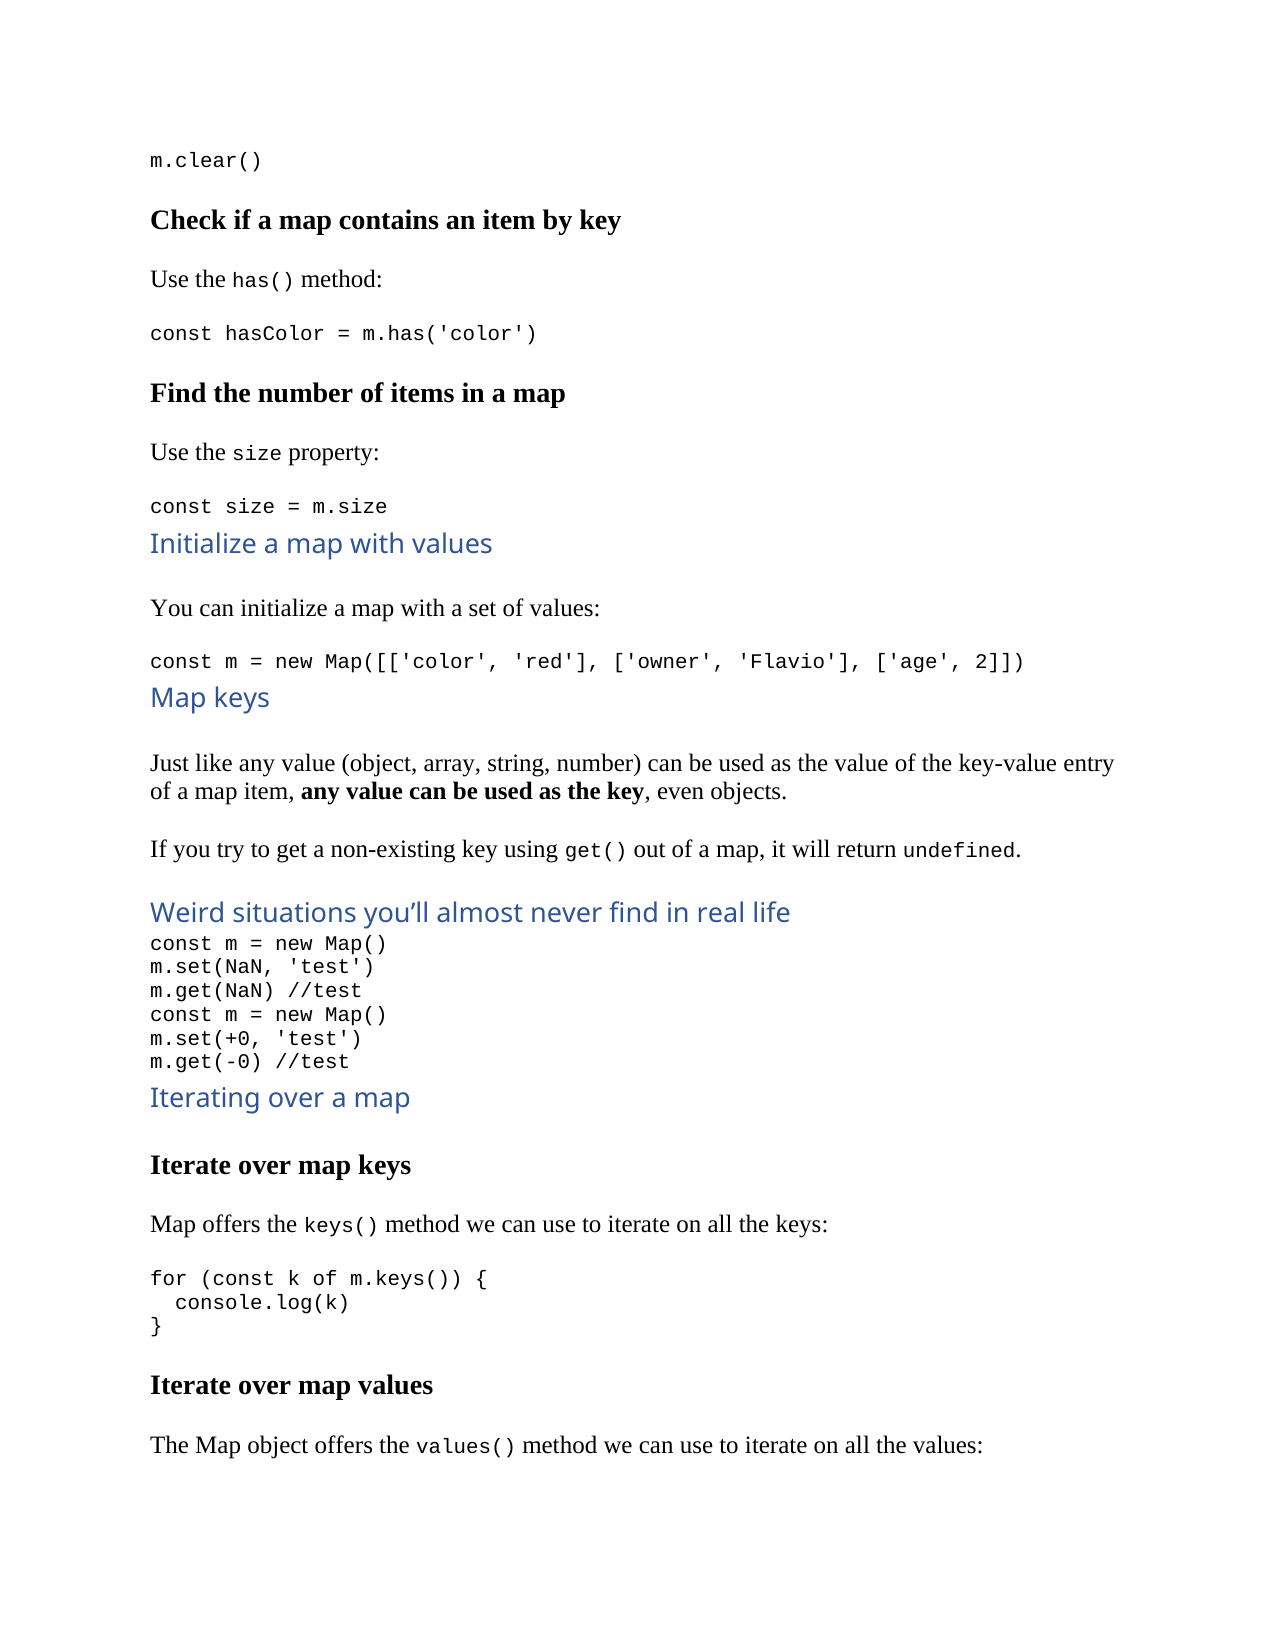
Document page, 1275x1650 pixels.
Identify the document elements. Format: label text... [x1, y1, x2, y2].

text m.get(-0) //test [150, 1051, 1125, 1075]
text Use the has() method: [150, 264, 1125, 294]
text m.set(+0, 'test') [150, 1027, 1125, 1051]
text console.log(k) [150, 1292, 1125, 1316]
text const size = m.size [150, 496, 1125, 520]
subtitle Iterate over map values [150, 1368, 1125, 1401]
text m.set(NaN, 'test') [150, 957, 1125, 980]
text const m = new Map([['color', 'red'], ['owner', 'Flavio'], ['age', 2]]) [150, 651, 1125, 674]
text for (const k of m.keys()) { [150, 1268, 1125, 1292]
text const m = new Map() [150, 1004, 1125, 1027]
subtitle Iterating over a map [150, 1079, 1125, 1116]
text const m = new Map() [150, 933, 1125, 957]
text Just like any value (object, array, string, number) can be used as the value of the key-value entry of a map item, any value can be used as the key, even objects. [150, 748, 1125, 805]
text Use the size property: [150, 437, 1125, 467]
text You can initialize a map with a set of values: [150, 593, 1125, 622]
text m.clear() [150, 150, 1125, 174]
subtitle Find the number of items in a map [150, 376, 1125, 408]
text The Map object offers the values() method we can use to iterate on all the values: [150, 1430, 1125, 1459]
subtitle Check if a map contains an item by key [150, 203, 1125, 235]
subtitle Map keys [150, 679, 1125, 716]
text const hasColor = m.has('color') [150, 323, 1125, 347]
subtitle Weird situations you’ll almost never find in real life [150, 893, 1125, 930]
subtitle Initialize a map with values [150, 524, 1125, 561]
text } [150, 1316, 1125, 1339]
text Map offers the keys() method we can use to iterate on all the keys: [150, 1209, 1125, 1239]
text If you try to get a non-existing key using get() out of a map, it will return undefined. [150, 834, 1125, 864]
subtitle Iterate over map keys [150, 1148, 1125, 1180]
text m.get(NaN) //test [150, 980, 1125, 1004]
